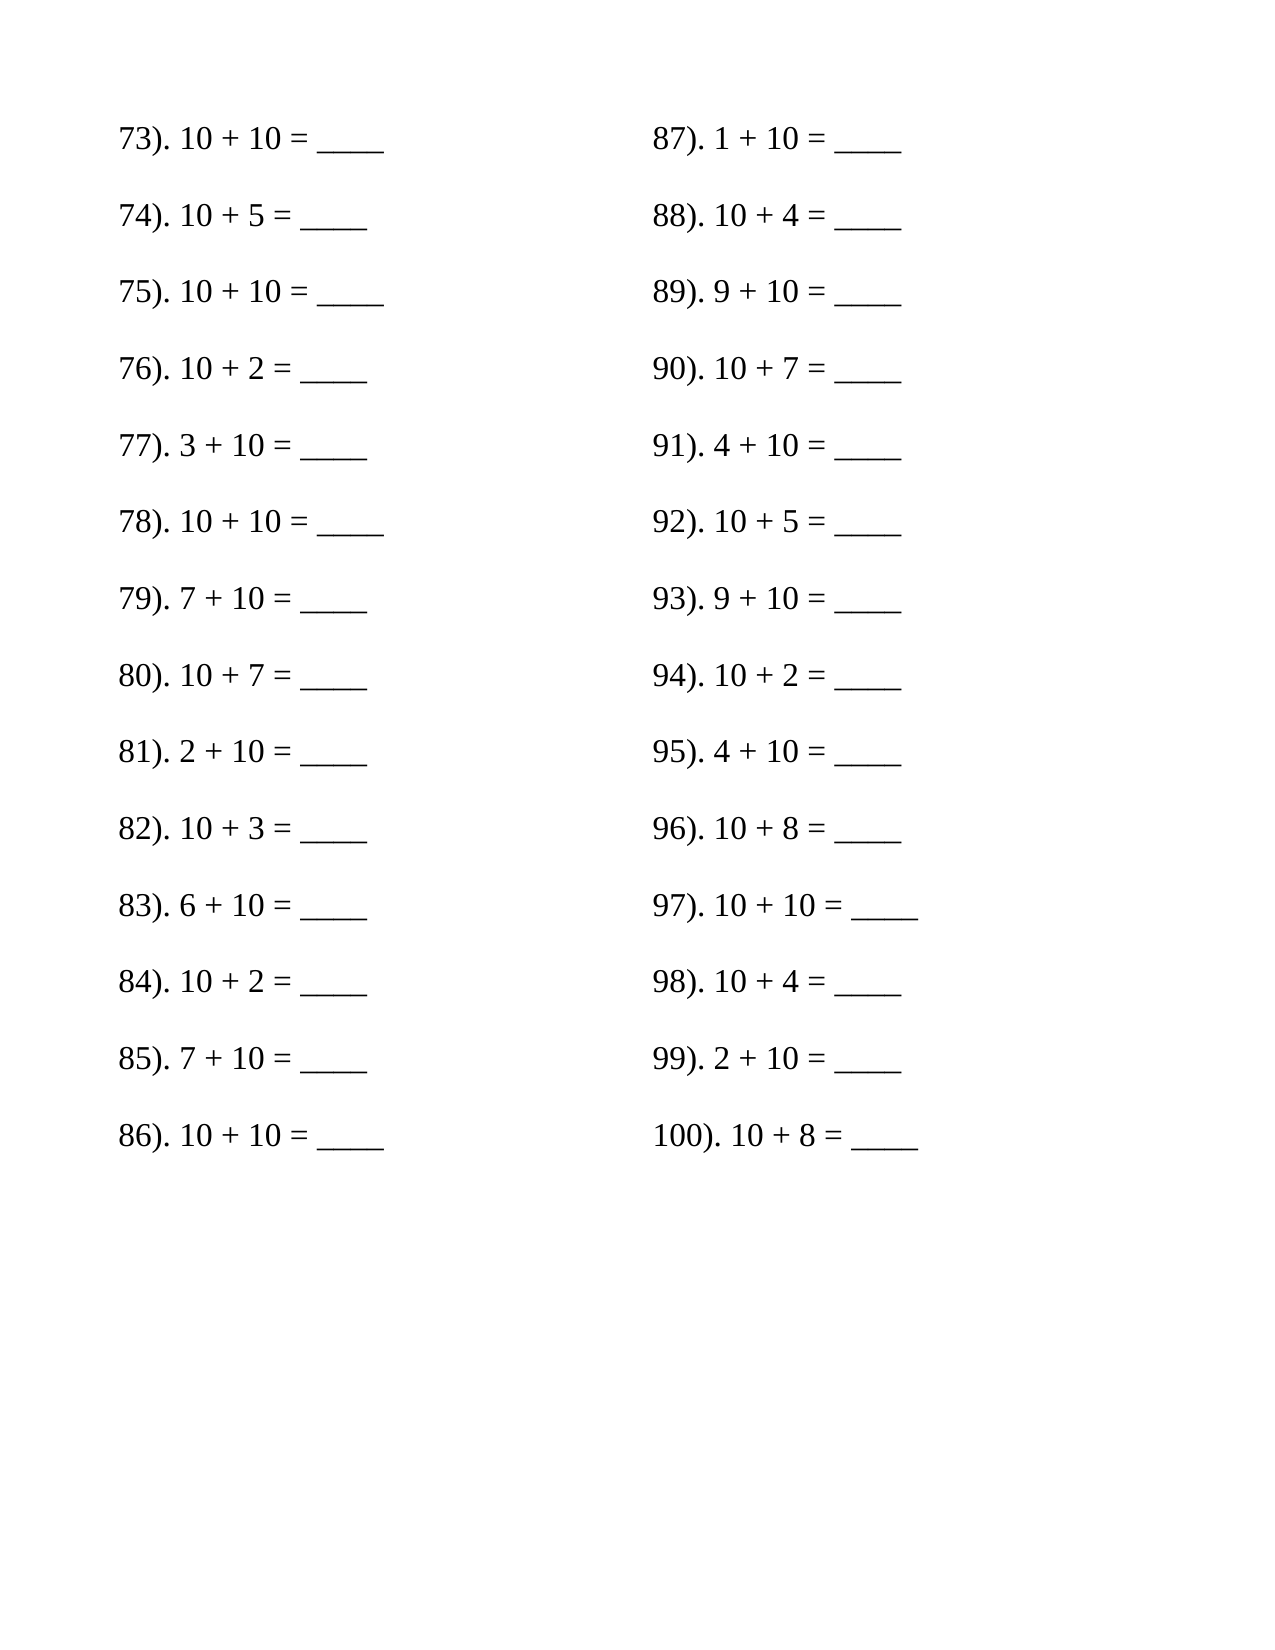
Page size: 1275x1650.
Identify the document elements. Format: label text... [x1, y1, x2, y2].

text 93). 9 + 10 = ____ [652, 578, 1157, 616]
text 76). 10 + 2 = ____ [118, 348, 622, 386]
text 84). 10 + 2 = ____ [118, 961, 622, 1000]
text 90). 10 + 7 = ____ [652, 348, 1157, 386]
text 87). 1 + 10 = ____ [652, 118, 1157, 156]
text 78). 10 + 10 = ____ [118, 501, 622, 540]
text 92). 10 + 5 = ____ [652, 501, 1157, 540]
text 94). 10 + 2 = ____ [652, 655, 1157, 693]
text 98). 10 + 4 = ____ [652, 961, 1157, 1000]
text 73). 10 + 10 = ____ [118, 118, 622, 156]
text 91). 4 + 10 = ____ [652, 425, 1157, 463]
text 82). 10 + 3 = ____ [118, 808, 622, 846]
text 77). 3 + 10 = ____ [118, 425, 622, 463]
text 95). 4 + 10 = ____ [652, 731, 1157, 770]
text 79). 7 + 10 = ____ [118, 578, 622, 616]
text 86). 10 + 10 = ____ [118, 1115, 622, 1153]
text 81). 2 + 10 = ____ [118, 731, 622, 770]
text 88). 10 + 4 = ____ [652, 195, 1157, 233]
text 89). 9 + 10 = ____ [652, 271, 1157, 310]
text 96). 10 + 8 = ____ [652, 808, 1157, 846]
text 83). 6 + 10 = ____ [118, 885, 622, 923]
text 97). 10 + 10 = ____ [652, 885, 1157, 923]
text 85). 7 + 10 = ____ [118, 1038, 622, 1076]
text 75). 10 + 10 = ____ [118, 271, 622, 310]
text 99). 2 + 10 = ____ [652, 1038, 1157, 1076]
text 80). 10 + 7 = ____ [118, 655, 622, 693]
text 100). 10 + 8 = ____ [652, 1115, 1157, 1153]
text 74). 10 + 5 = ____ [118, 195, 622, 233]
